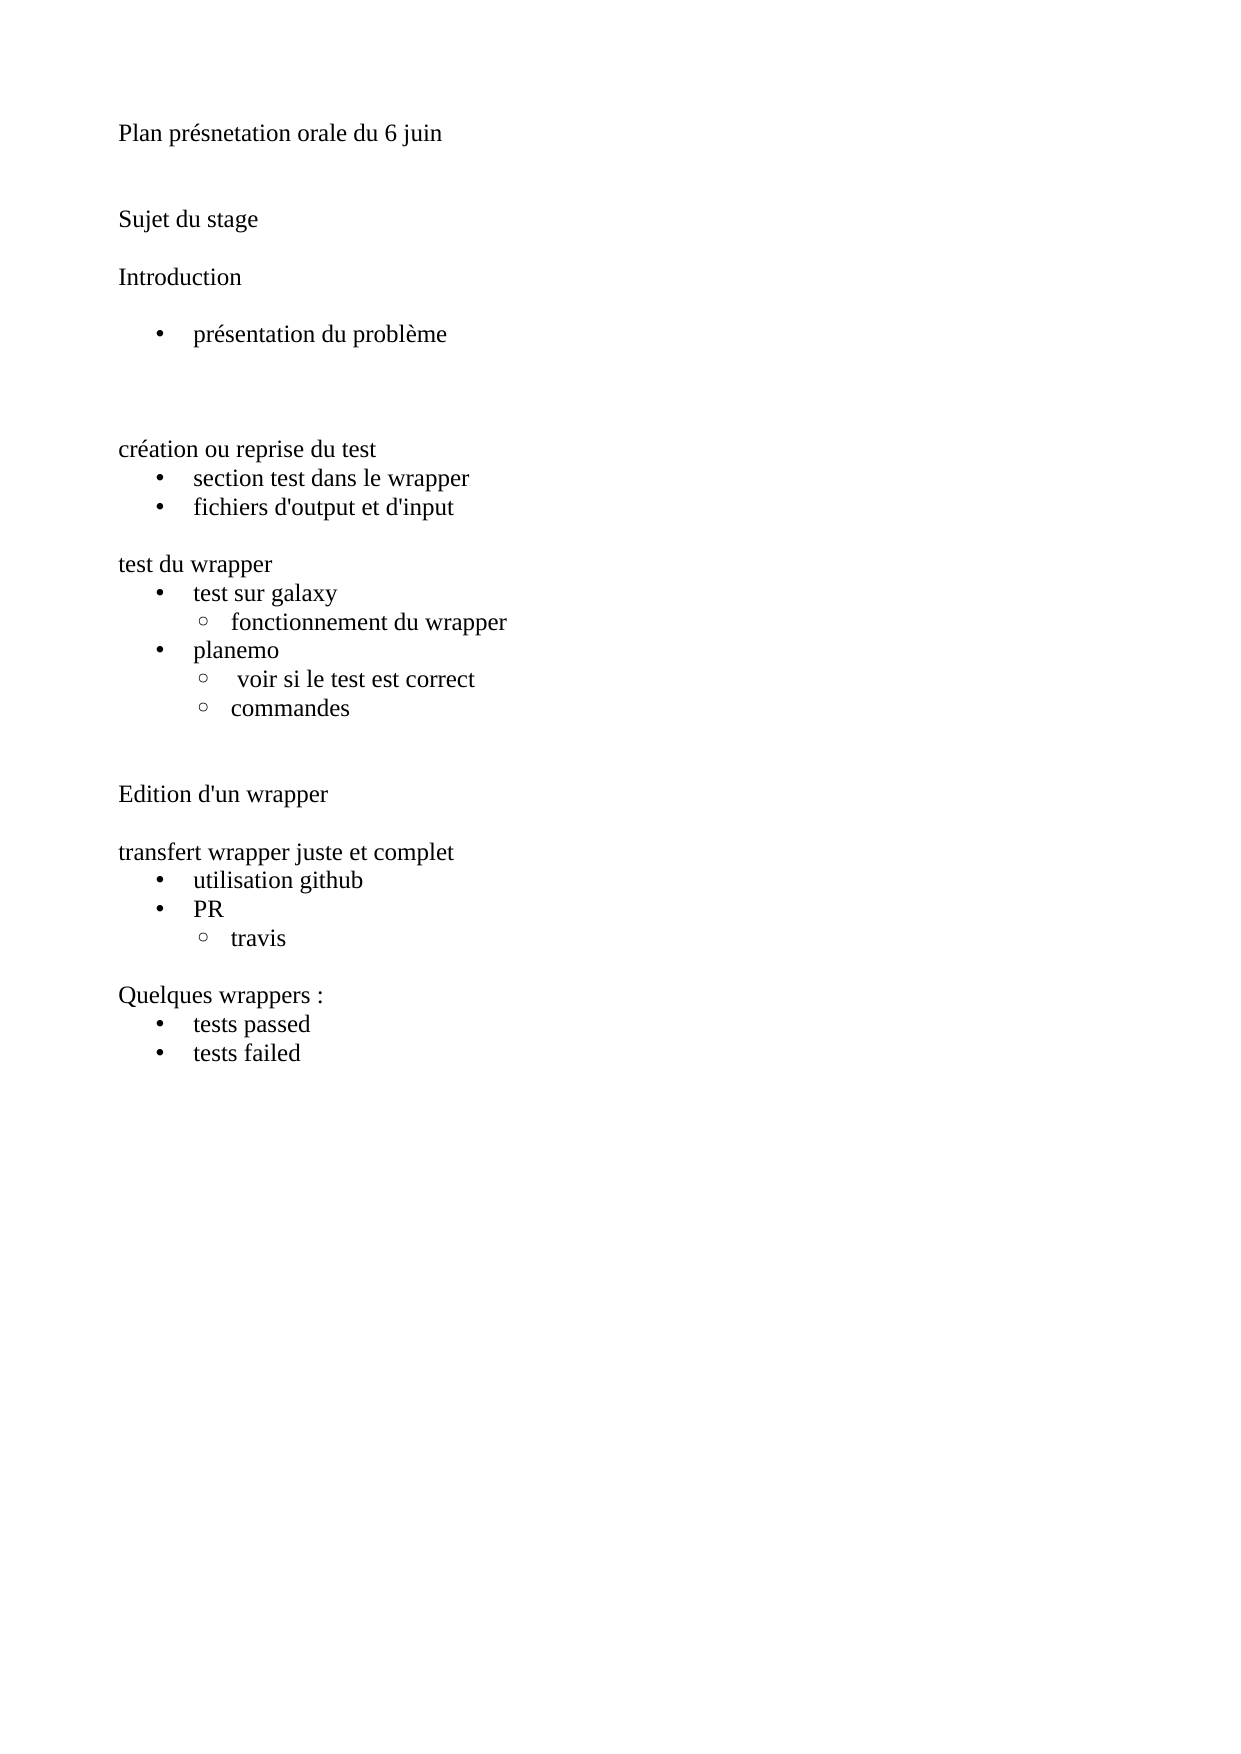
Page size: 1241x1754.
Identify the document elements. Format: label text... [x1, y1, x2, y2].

text Sujet du stage [118, 204, 1122, 233]
text Plan présnetation orale du 6 juin [118, 118, 1122, 147]
text création ou reprise du test [118, 434, 1122, 463]
list utilisation github [156, 866, 1122, 894]
list fichiers d'output et d'input [156, 492, 1122, 521]
list fonctionnement du wrapper [193, 607, 1122, 636]
text Introduction [118, 262, 1122, 291]
list travis [193, 923, 1122, 952]
text Edition d'un wrapper [118, 779, 1122, 808]
list PR [156, 894, 1122, 923]
text test du wrapper [118, 549, 1122, 578]
list commandes [193, 693, 1122, 722]
text transfert wrapper juste et complet [118, 837, 1122, 866]
list voir si le test est correct [193, 664, 1122, 693]
list tests failed [156, 1038, 1122, 1067]
text Quelques wrappers : [118, 981, 1122, 1009]
list tests passed [156, 1009, 1122, 1038]
list présentation du problème [156, 319, 1122, 348]
list section test dans le wrapper [156, 463, 1122, 492]
list test sur galaxy [156, 578, 1122, 607]
list planemo [156, 636, 1122, 664]
